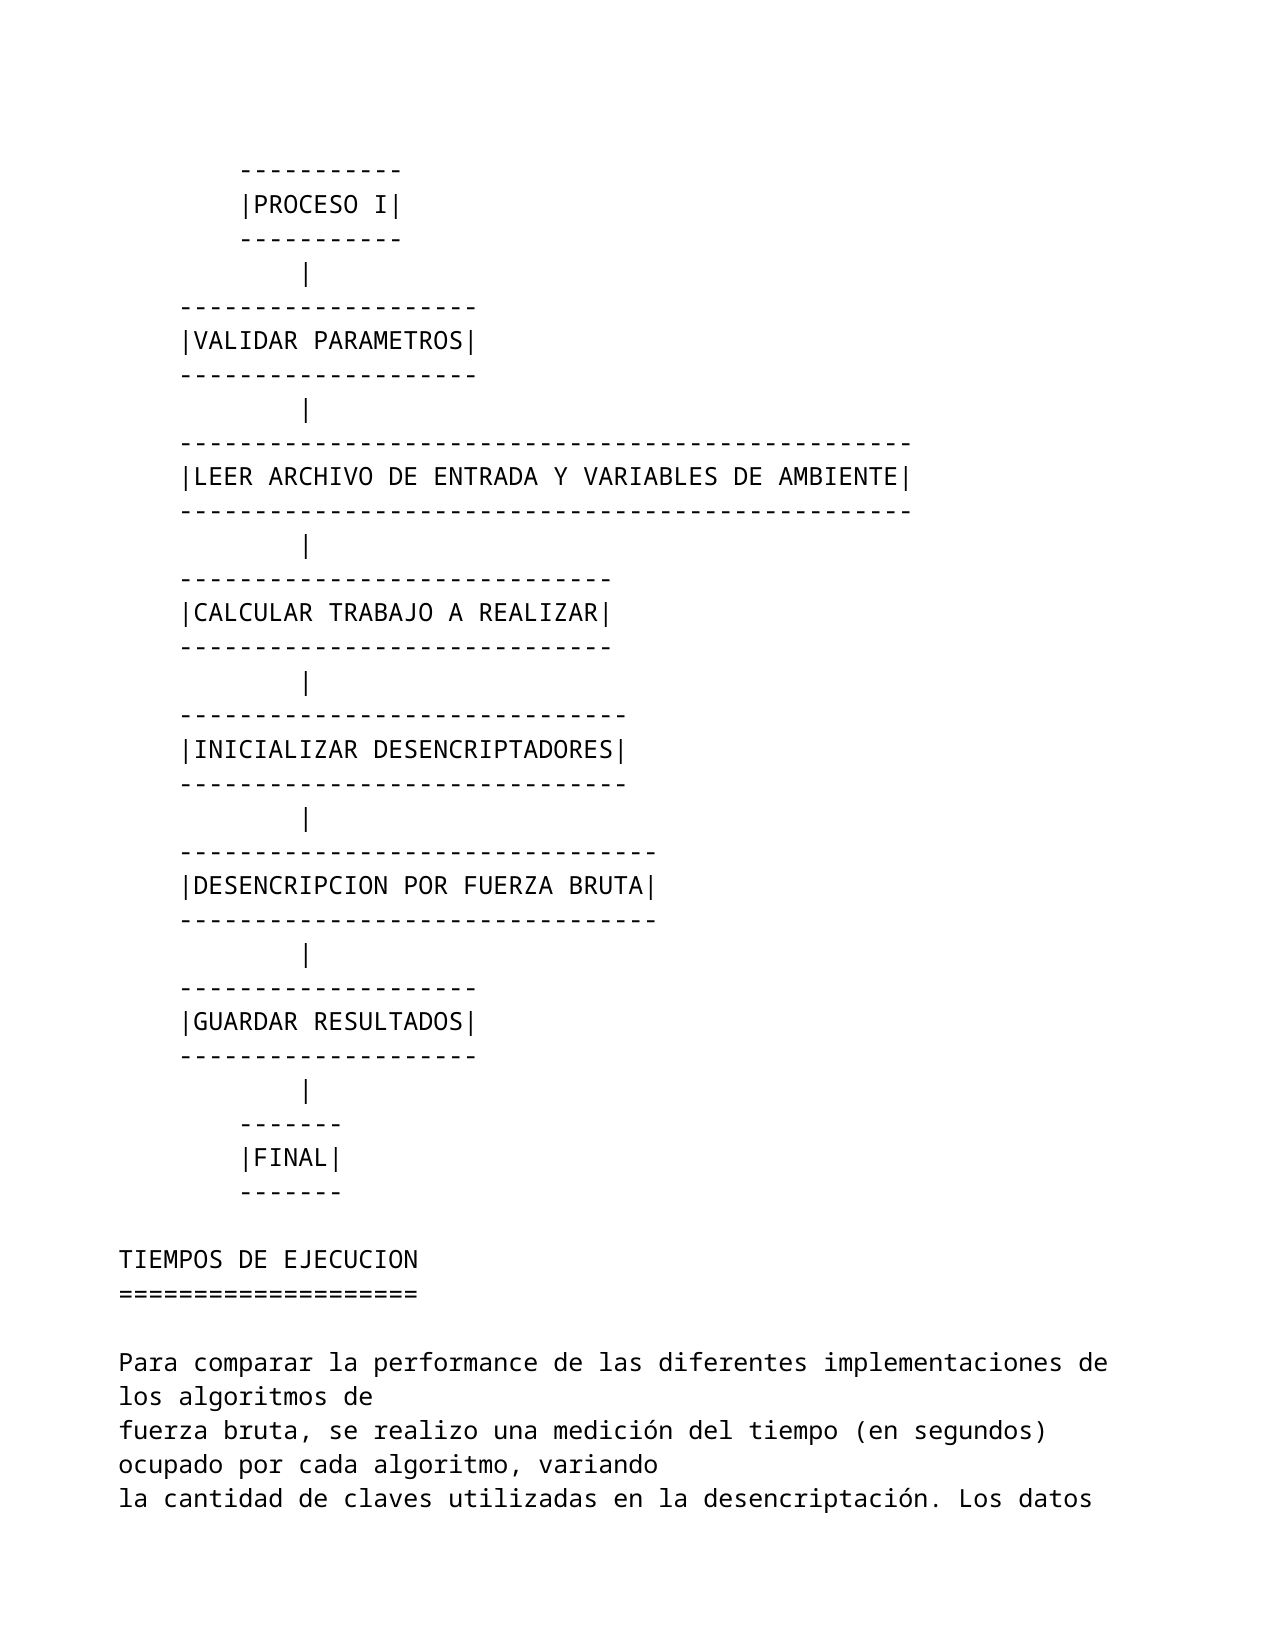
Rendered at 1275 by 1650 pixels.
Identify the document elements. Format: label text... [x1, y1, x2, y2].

text | [118, 1072, 1157, 1106]
text ----------------------------- [118, 561, 1157, 595]
text | [118, 254, 1157, 288]
text TIEMPOS DE EJECUCION [118, 1242, 1157, 1276]
text |INICIALIZAR DESENCRIPTADORES| [118, 731, 1157, 765]
text |GUARDAR RESULTADOS| [118, 1004, 1157, 1038]
text -------------------- [118, 288, 1157, 322]
text ==================== [118, 1276, 1157, 1310]
text -------------------- [118, 357, 1157, 391]
text ------------------------------ [118, 697, 1157, 731]
text |FINAL| [118, 1140, 1157, 1174]
text ------- [118, 1106, 1157, 1140]
text -------------------------------- [118, 833, 1157, 867]
text ------------------------------------------------- [118, 425, 1157, 459]
text ----------- [118, 220, 1157, 254]
text |CALCULAR TRABAJO A REALIZAR| [118, 595, 1157, 629]
text Para comparar la performance de las diferentes implementaciones de los algoritmos de [118, 1344, 1157, 1412]
text ----------- [118, 152, 1157, 186]
text |DESENCRIPCION POR FUERZA BRUTA| [118, 867, 1157, 902]
text | [118, 799, 1157, 833]
text | [118, 663, 1157, 697]
text ----------------------------- [118, 629, 1157, 663]
text la cantidad de claves utilizadas en la desencriptación. Los datos [118, 1481, 1157, 1515]
text | [118, 527, 1157, 561]
text |PROCESO I| [118, 186, 1157, 220]
text fuerza bruta, se realizo una medición del tiempo (en segundos) ocupado por cada algoritmo, variando [118, 1412, 1157, 1481]
text -------------------- [118, 970, 1157, 1004]
text -------------------------------- [118, 902, 1157, 936]
text |LEER ARCHIVO DE ENTRADA Y VARIABLES DE AMBIENTE| [118, 459, 1157, 493]
text ------- [118, 1174, 1157, 1208]
text | [118, 391, 1157, 425]
text | [118, 936, 1157, 970]
text ------------------------------------------------- [118, 493, 1157, 527]
text |VALIDAR PARAMETROS| [118, 322, 1157, 357]
text ------------------------------ [118, 765, 1157, 799]
text -------------------- [118, 1038, 1157, 1072]
